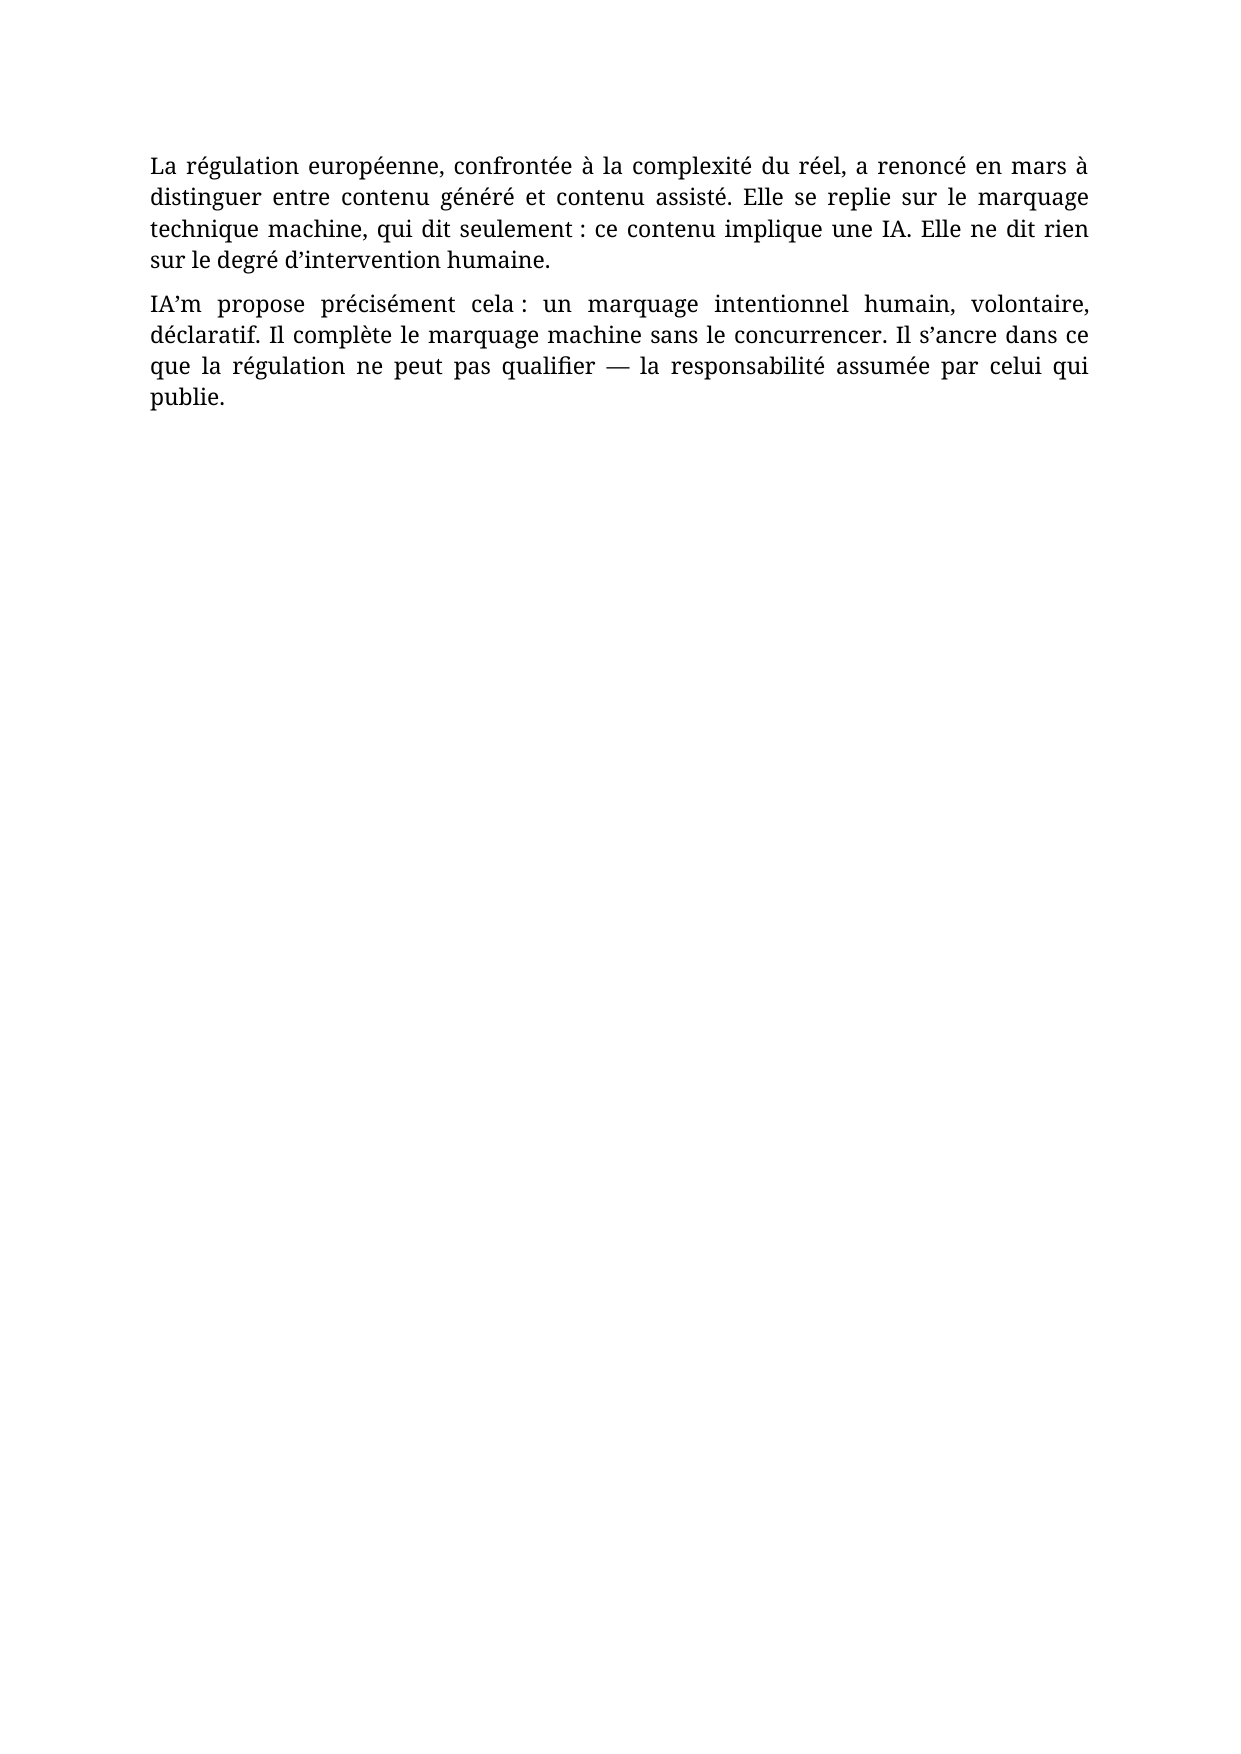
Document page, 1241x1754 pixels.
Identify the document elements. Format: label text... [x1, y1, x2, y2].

text La régulation européenne, confrontée à la complexité du réel, a renoncé en mars à distinguer entre contenu généré et contenu assisté. Elle se replie sur le marquage technique machine, qui dit seulement : ce contenu implique une IA. Elle ne dit rien sur le degré d’intervention humaine. [150, 150, 1090, 275]
text IA’m propose précisément cela : un marquage intentionnel humain, volontaire, déclaratif. Il complète le marquage machine sans le concurrencer. Il s’ancre dans ce que la régulation ne peut pas qualifier — la responsabilité assumée par celui qui publie. [150, 287, 1090, 412]
